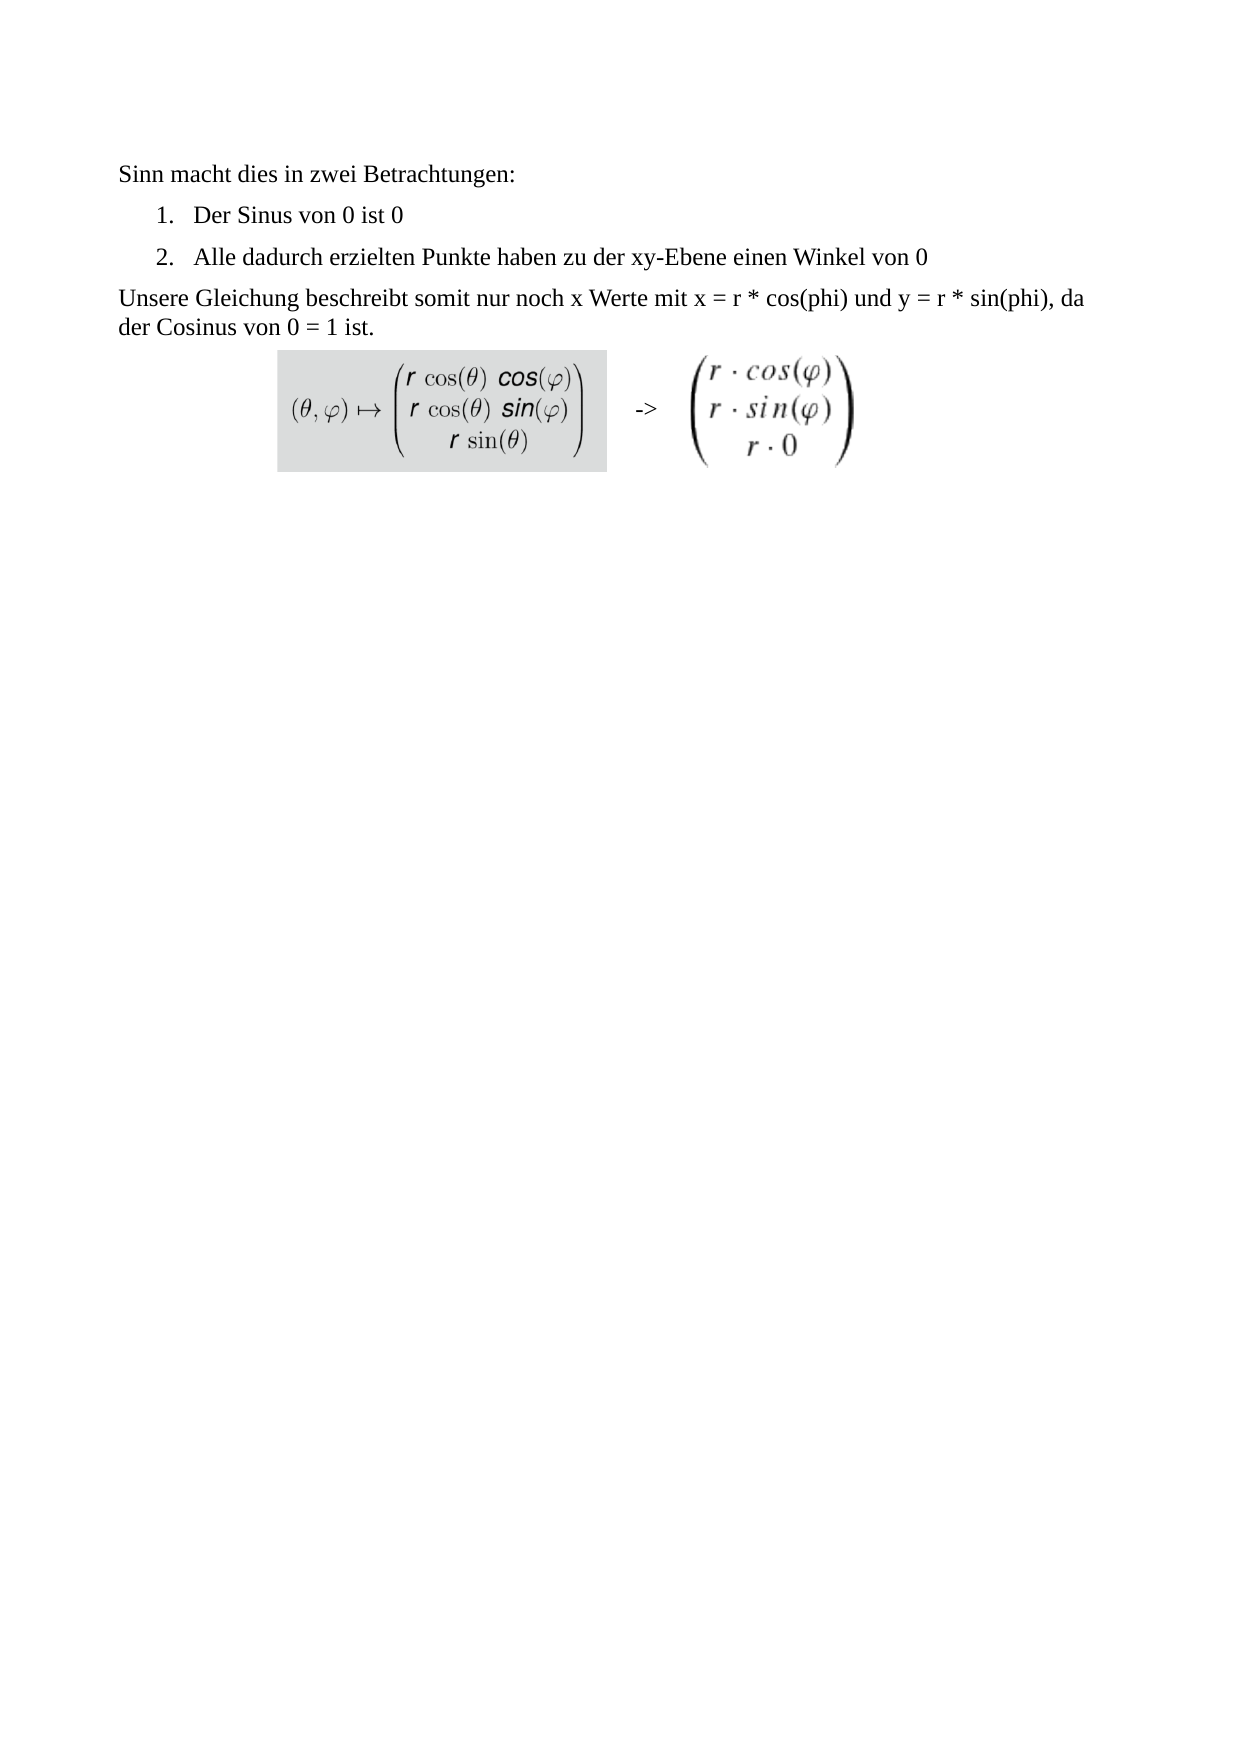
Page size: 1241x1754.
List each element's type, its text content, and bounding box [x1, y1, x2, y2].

text Sinn macht dies in zwei Betrachtungen: [118, 159, 1122, 188]
list Der Sinus von 0 ist 0 [156, 201, 1122, 229]
text [854, 394, 1122, 423]
picture [277, 350, 607, 472]
text [118, 394, 277, 423]
text Unsere Gleichung beschreibt somit nur noch x Werte mit x = r * cos(phi) und y = r * sin(phi), da der Cosinus von 0 = 1 ist. [118, 283, 1122, 341]
text -> [607, 394, 690, 423]
list Alle dadurch erzielten Punkte haben zu der xy-Ebene einen Winkel von 0 [156, 242, 1122, 271]
picture [690, 355, 854, 468]
